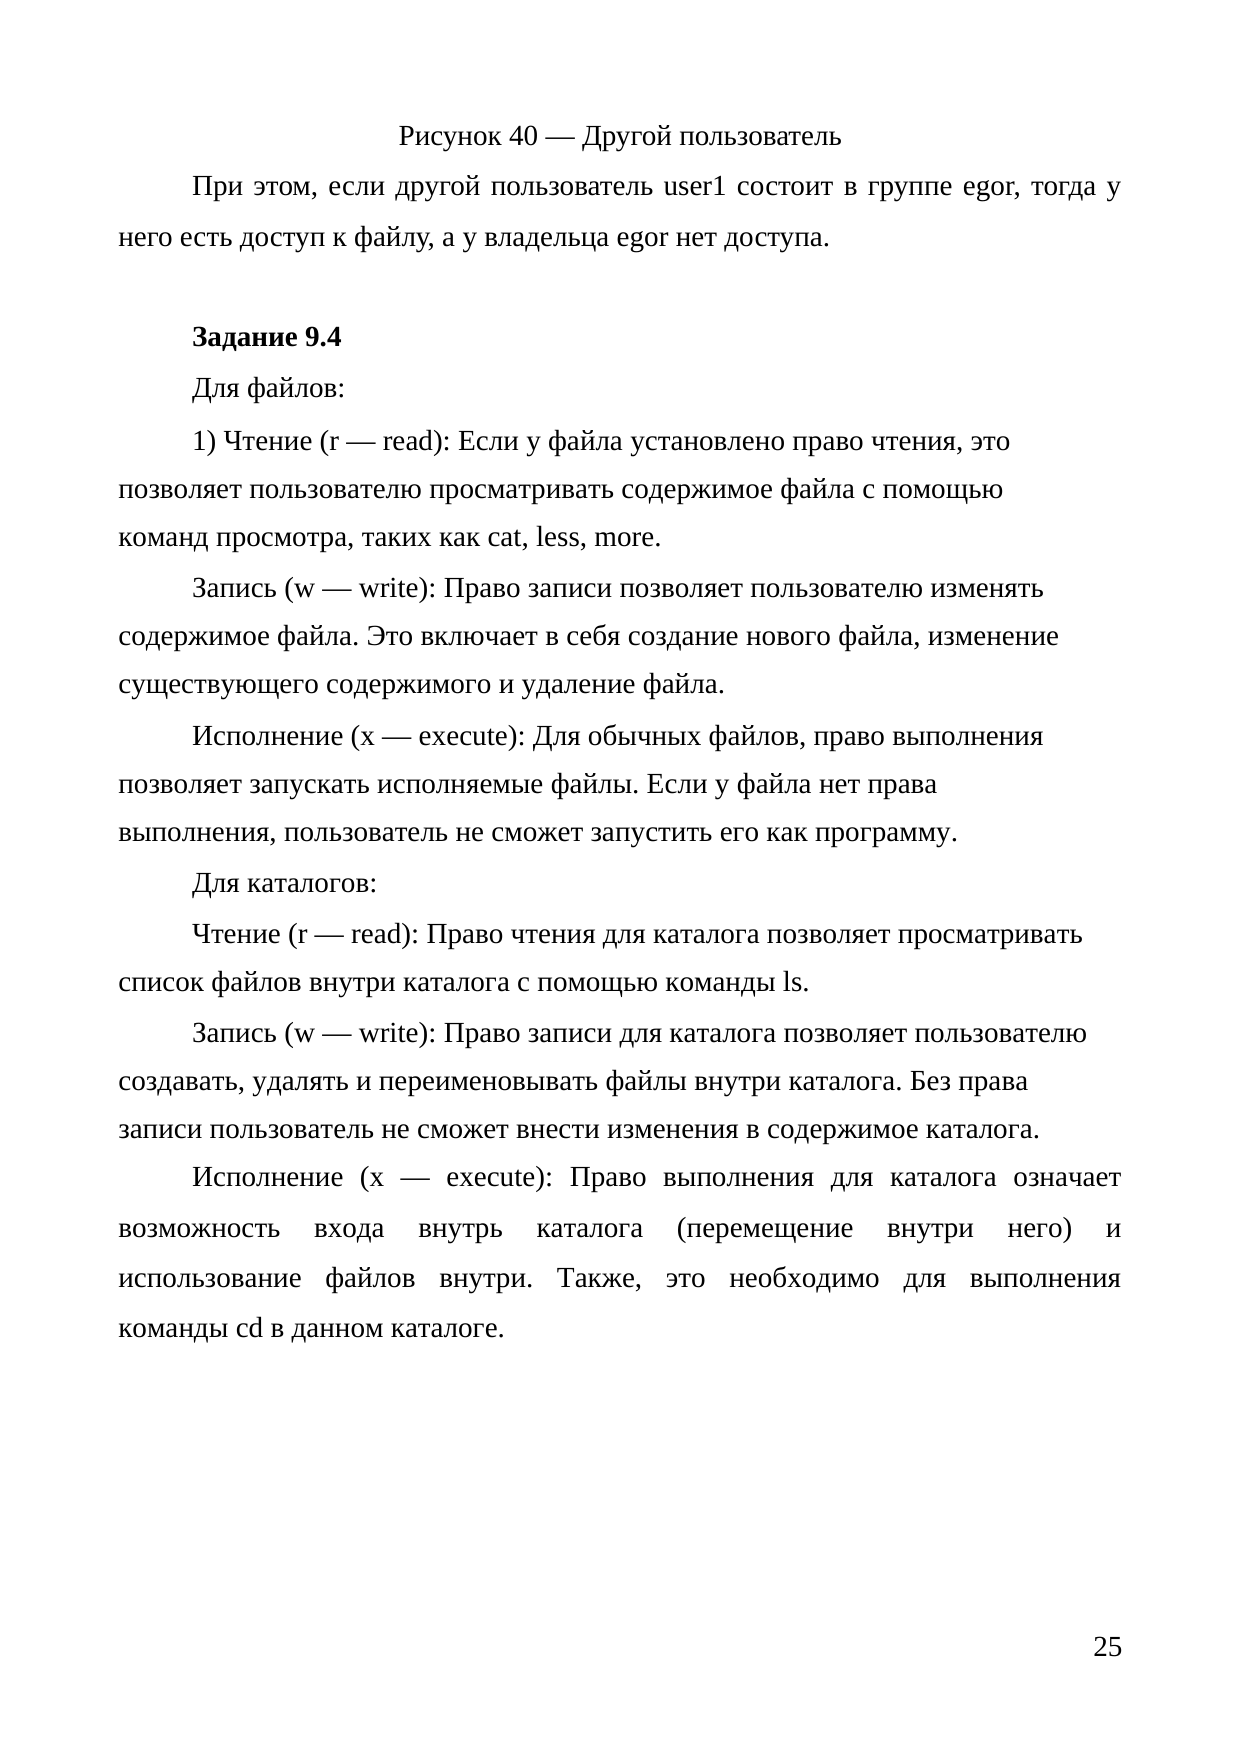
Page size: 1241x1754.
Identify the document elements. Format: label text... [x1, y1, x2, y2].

subtitle Рисунок 40 — Другой пользователь [118, 118, 1122, 152]
subtitle Для файлов: [118, 370, 1122, 403]
text 1) Чтение (r — read): Если у файла установлено право чтения, это позволяет пользователю просматривать содержимое файла с помощью команд просмотра, таких как cat, less, more. [118, 423, 1098, 553]
subtitle При этом, если другой пользователь user1 состоит в группе egor, тогда у него есть доступ к файлу, а у владельца egor нет доступа. [118, 168, 1122, 252]
text Для каталогов: [118, 865, 1098, 898]
text Запись (w — write): Право записи для каталога позволяет пользователю создавать, удалять и переименовывать файлы внутри каталога. Без права записи пользователь не сможет внести изменения в содержимое каталога. [118, 1016, 1098, 1145]
subtitle Задание 9.4 [118, 319, 1122, 353]
text Чтение (r — read): Право чтения для каталога позволяет просматривать список файлов внутри каталога с помощью команды ls. [118, 916, 1098, 998]
text Исполнение (x — execute): Для обычных файлов, право выполнения позволяет запускать исполняемые файлы. Если у файла нет права выполнения, пользователь не сможет запустить его как программу. [118, 718, 1098, 847]
subtitle Исполнение (x — execute): Право выполнения для каталога означает возможность входа внутрь каталога (перемещение внутри него) и использование файлов внутри. Также, это необходимо для выполнения команды cd в данном каталоге. [118, 1159, 1122, 1344]
text Запись (w — write): Право записи позволяет пользователю изменять содержимое файла. Это включает в себя создание нового файла, изменение существующего содержимого и удаление файла. [118, 571, 1098, 700]
